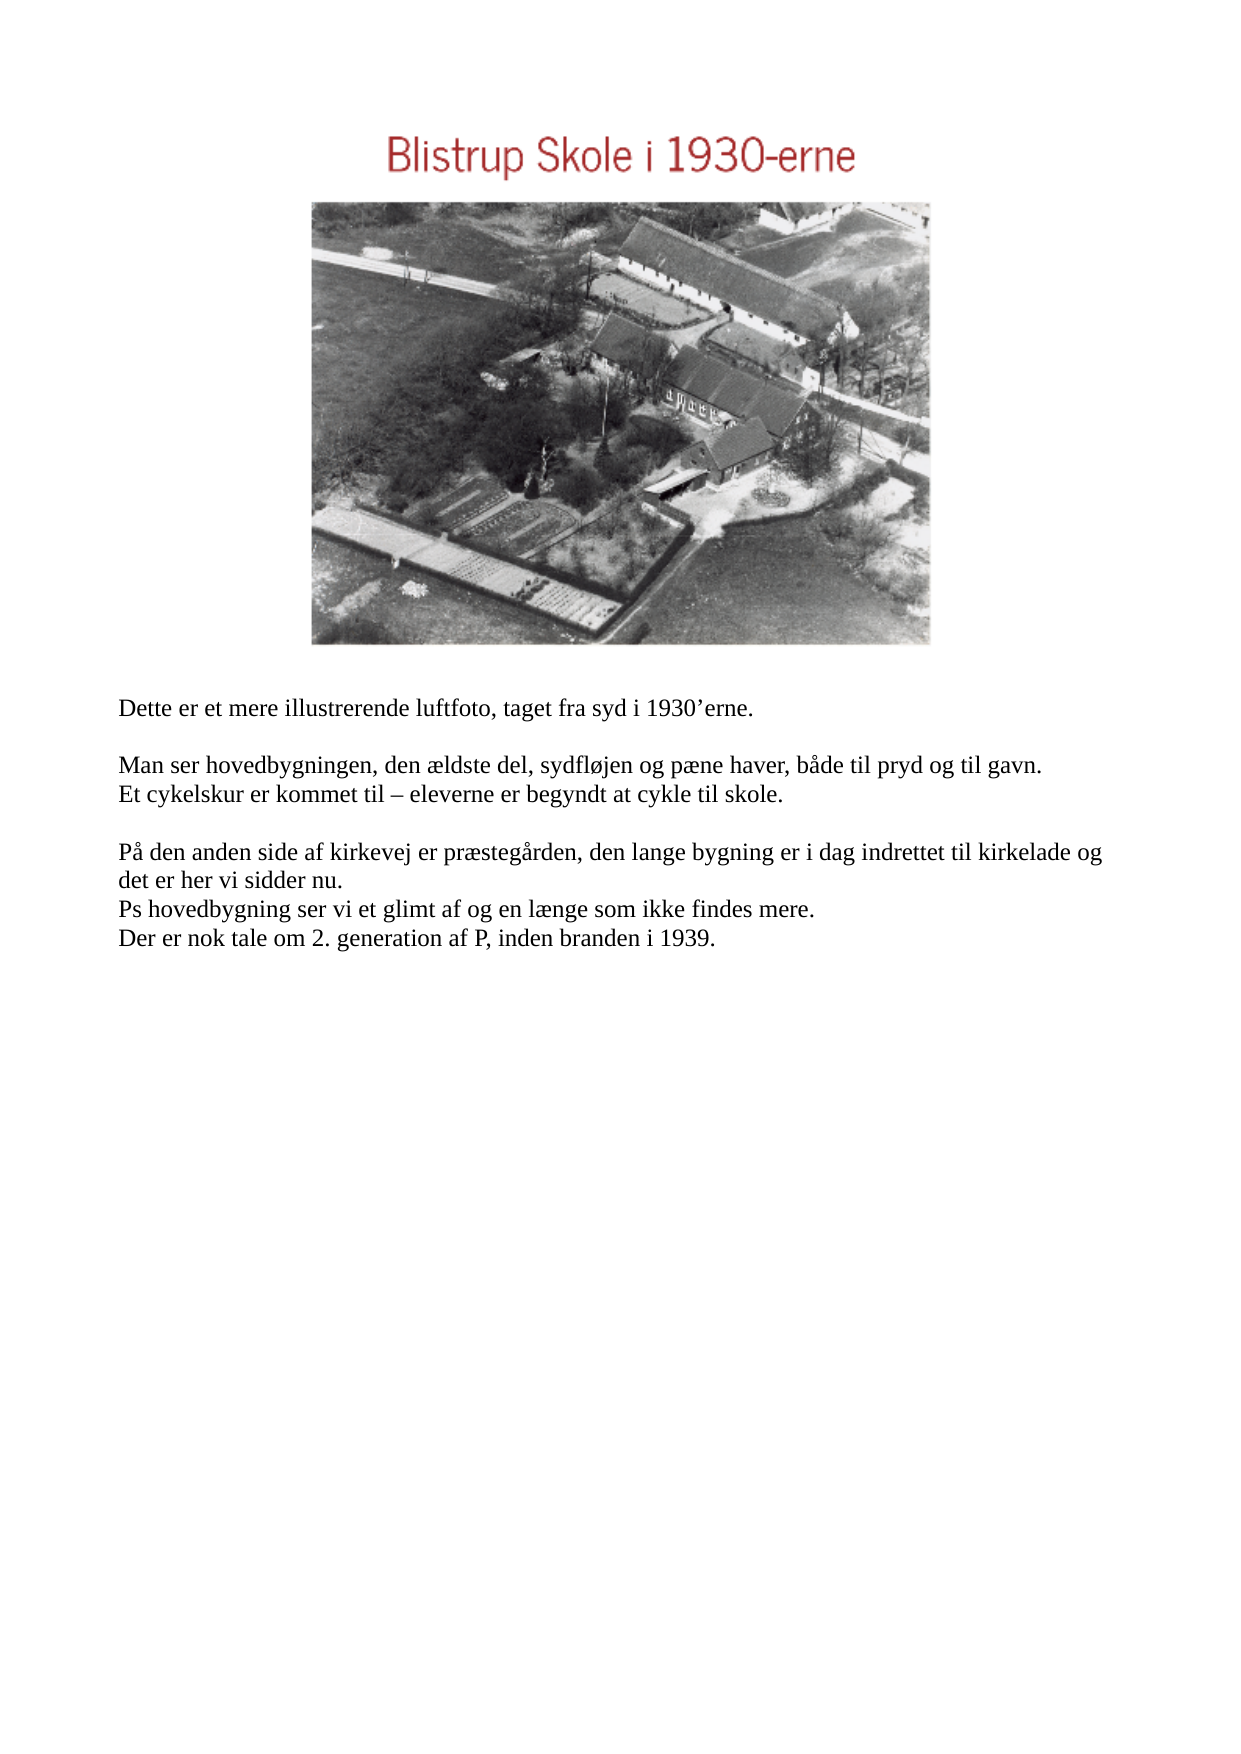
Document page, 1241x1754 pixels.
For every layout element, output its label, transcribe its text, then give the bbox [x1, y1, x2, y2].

text Et cykelskur er kommet til – eleverne er begyndt at cykle til skole. [118, 779, 1122, 808]
text Der er nok tale om 2. generation af P, inden branden i 1939. [118, 923, 1122, 952]
text Dette er et mere illustrerende luftfoto, taget fra syd i 1930’erne. [118, 693, 1122, 722]
picture [301, 118, 939, 659]
text Ps hovedbygning ser vi et glimt af og en længe som ikke findes mere. [118, 894, 1122, 923]
text Man ser hovedbygningen, den ældste del, sydfløjen og pæne haver, både til pryd og til gavn. [118, 751, 1122, 779]
text På den anden side af kirkevej er præstegården, den lange bygning er i dag indrettet til kirkelade og det er her vi sidder nu. [118, 837, 1122, 894]
